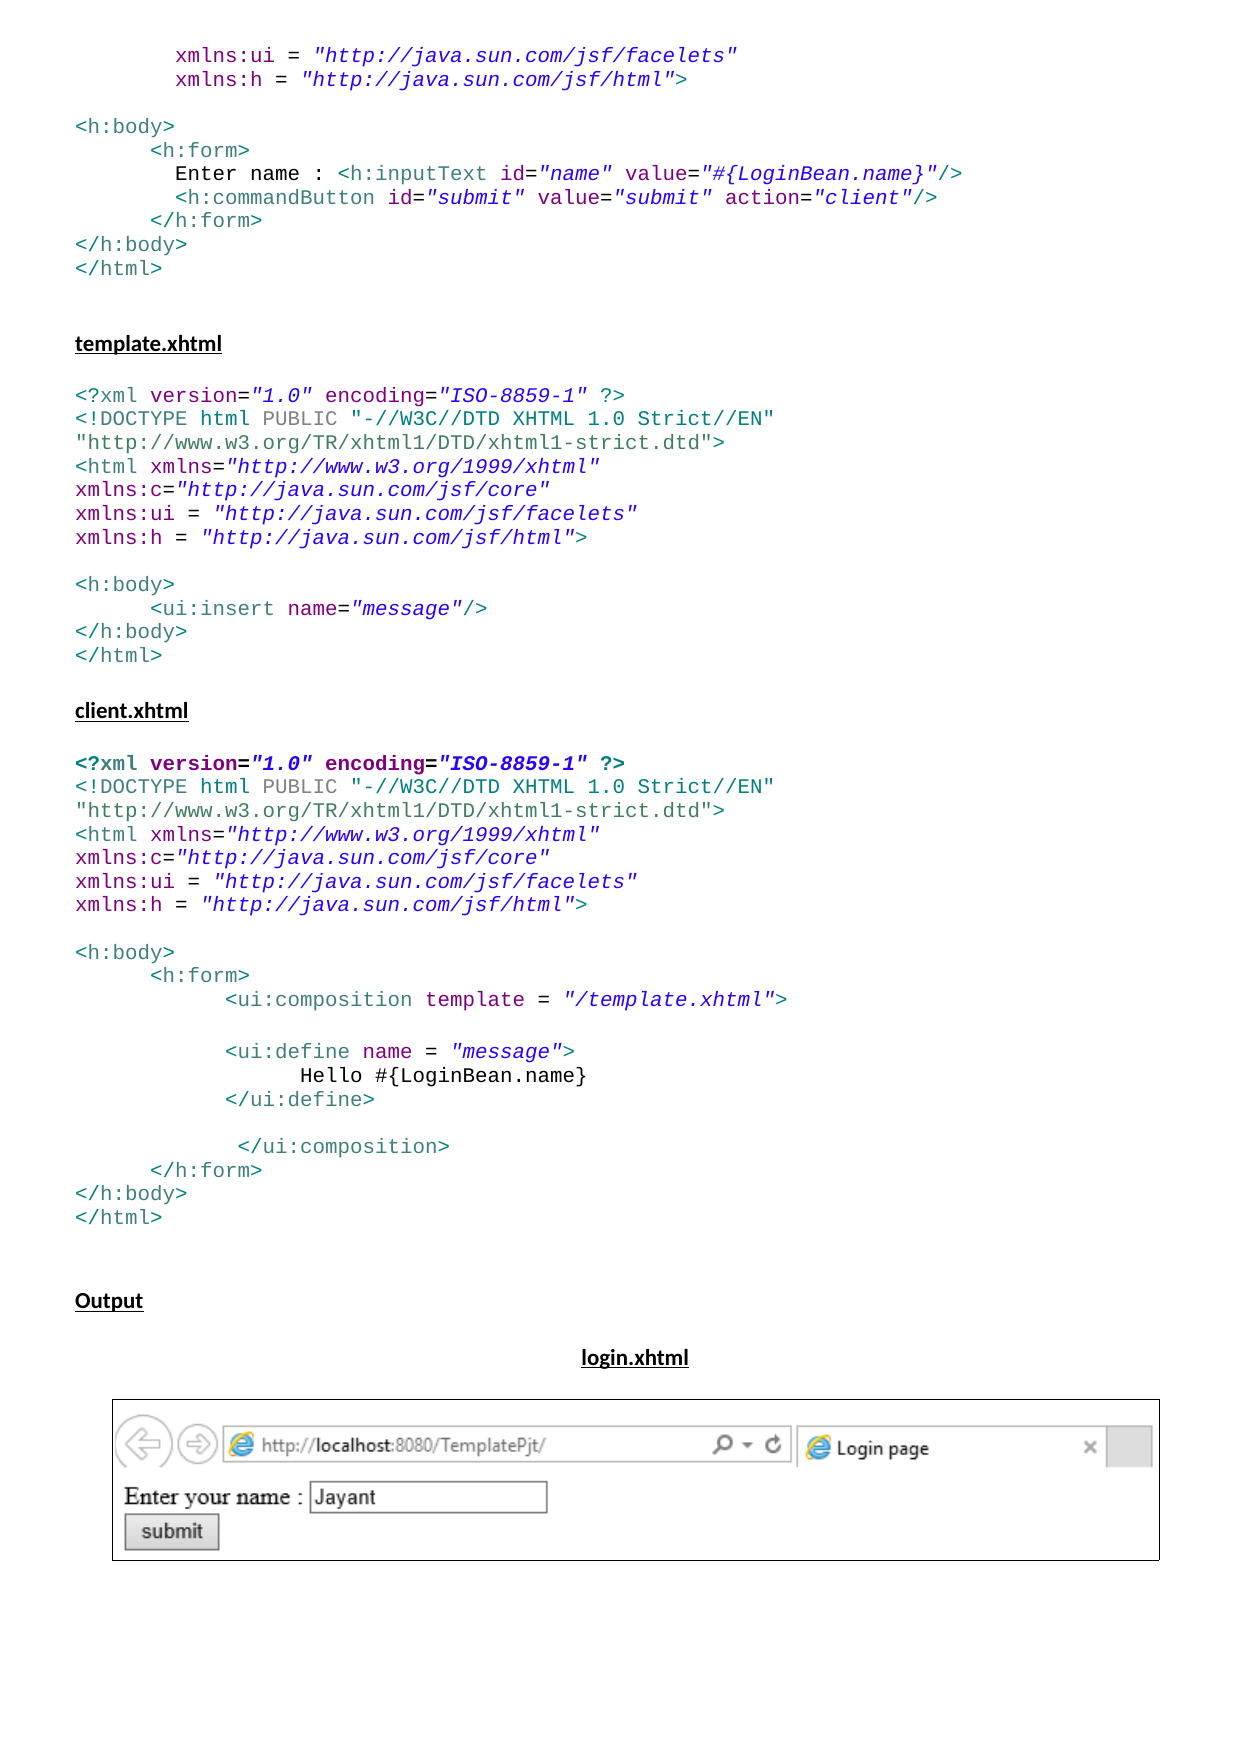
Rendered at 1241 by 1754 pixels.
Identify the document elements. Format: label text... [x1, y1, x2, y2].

text xmlns:c="http://java.sun.com/jsf/core" [75, 479, 1195, 503]
text <!DOCTYPE html PUBLIC "-//W3C//DTD XHTML 1.0 Strict//EN" "http://www.w3.org/TR/xhtml1/DTD/xhtml1-strict.dtd"> [75, 776, 1195, 823]
text </h:body> [75, 1183, 1195, 1207]
text <h:body> [75, 942, 1195, 965]
text xmlns:c="http://java.sun.com/jsf/core" [75, 847, 1195, 871]
text template.xhtml [75, 329, 1195, 357]
text xmlns:h = "http://java.sun.com/jsf/html"> [75, 894, 1195, 918]
text </h:form> [75, 1160, 1195, 1183]
text login.xhtml [75, 1343, 1195, 1371]
text <ui:define name = "message"> [75, 1041, 1195, 1065]
text </h:body> [75, 621, 1195, 645]
text <ui:composition template = "/template.xhtml"> [75, 989, 1195, 1013]
text </ui:composition> [75, 1136, 1195, 1160]
text xmlns:ui = "http://java.sun.com/jsf/facelets" [75, 503, 1195, 527]
text xmlns:h = "http://java.sun.com/jsf/html"> [75, 527, 1195, 550]
text <h:body> [75, 116, 1195, 139]
text <h:form> [75, 965, 1195, 989]
text </html> [75, 645, 1195, 668]
text </html> [75, 1207, 1195, 1231]
text </h:form> [75, 211, 1195, 234]
text Output [75, 1287, 1195, 1315]
text xmlns:ui = "http://java.sun.com/jsf/facelets" [75, 871, 1195, 894]
text <h:form> [75, 139, 1195, 163]
text Hello #{LoginBean.name} [75, 1065, 1195, 1089]
text </html> [75, 258, 1195, 281]
text <?xml version="1.0" encoding="ISO-8859-1" ?> [75, 753, 1195, 776]
text <?xml version="1.0" encoding="ISO-8859-1" ?> [75, 385, 1195, 408]
text xmlns:h = "http://java.sun.com/jsf/html"> [75, 69, 1195, 92]
text </h:body> [75, 234, 1195, 258]
text <html xmlns="http://www.w3.org/1999/xhtml" [75, 823, 1195, 847]
text <h:commandButton id="submit" value="submit" action="client"/> [75, 187, 1195, 211]
text Enter name : <h:inputText id="name" value="#{LoginBean.name}"/> [75, 163, 1195, 187]
text </ui:define> [75, 1089, 1195, 1112]
text client.xhtml [75, 697, 1195, 724]
text xmlns:ui = "http://java.sun.com/jsf/facelets" [75, 45, 1195, 69]
text <html xmlns="http://www.w3.org/1999/xhtml" [75, 456, 1195, 479]
text <!DOCTYPE html PUBLIC "-//W3C//DTD XHTML 1.0 Strict//EN" "http://www.w3.org/TR/xhtml1/DTD/xhtml1-strict.dtd"> [75, 408, 1195, 456]
text <h:body> [75, 574, 1195, 598]
text <ui:insert name="message"/> [75, 598, 1195, 621]
